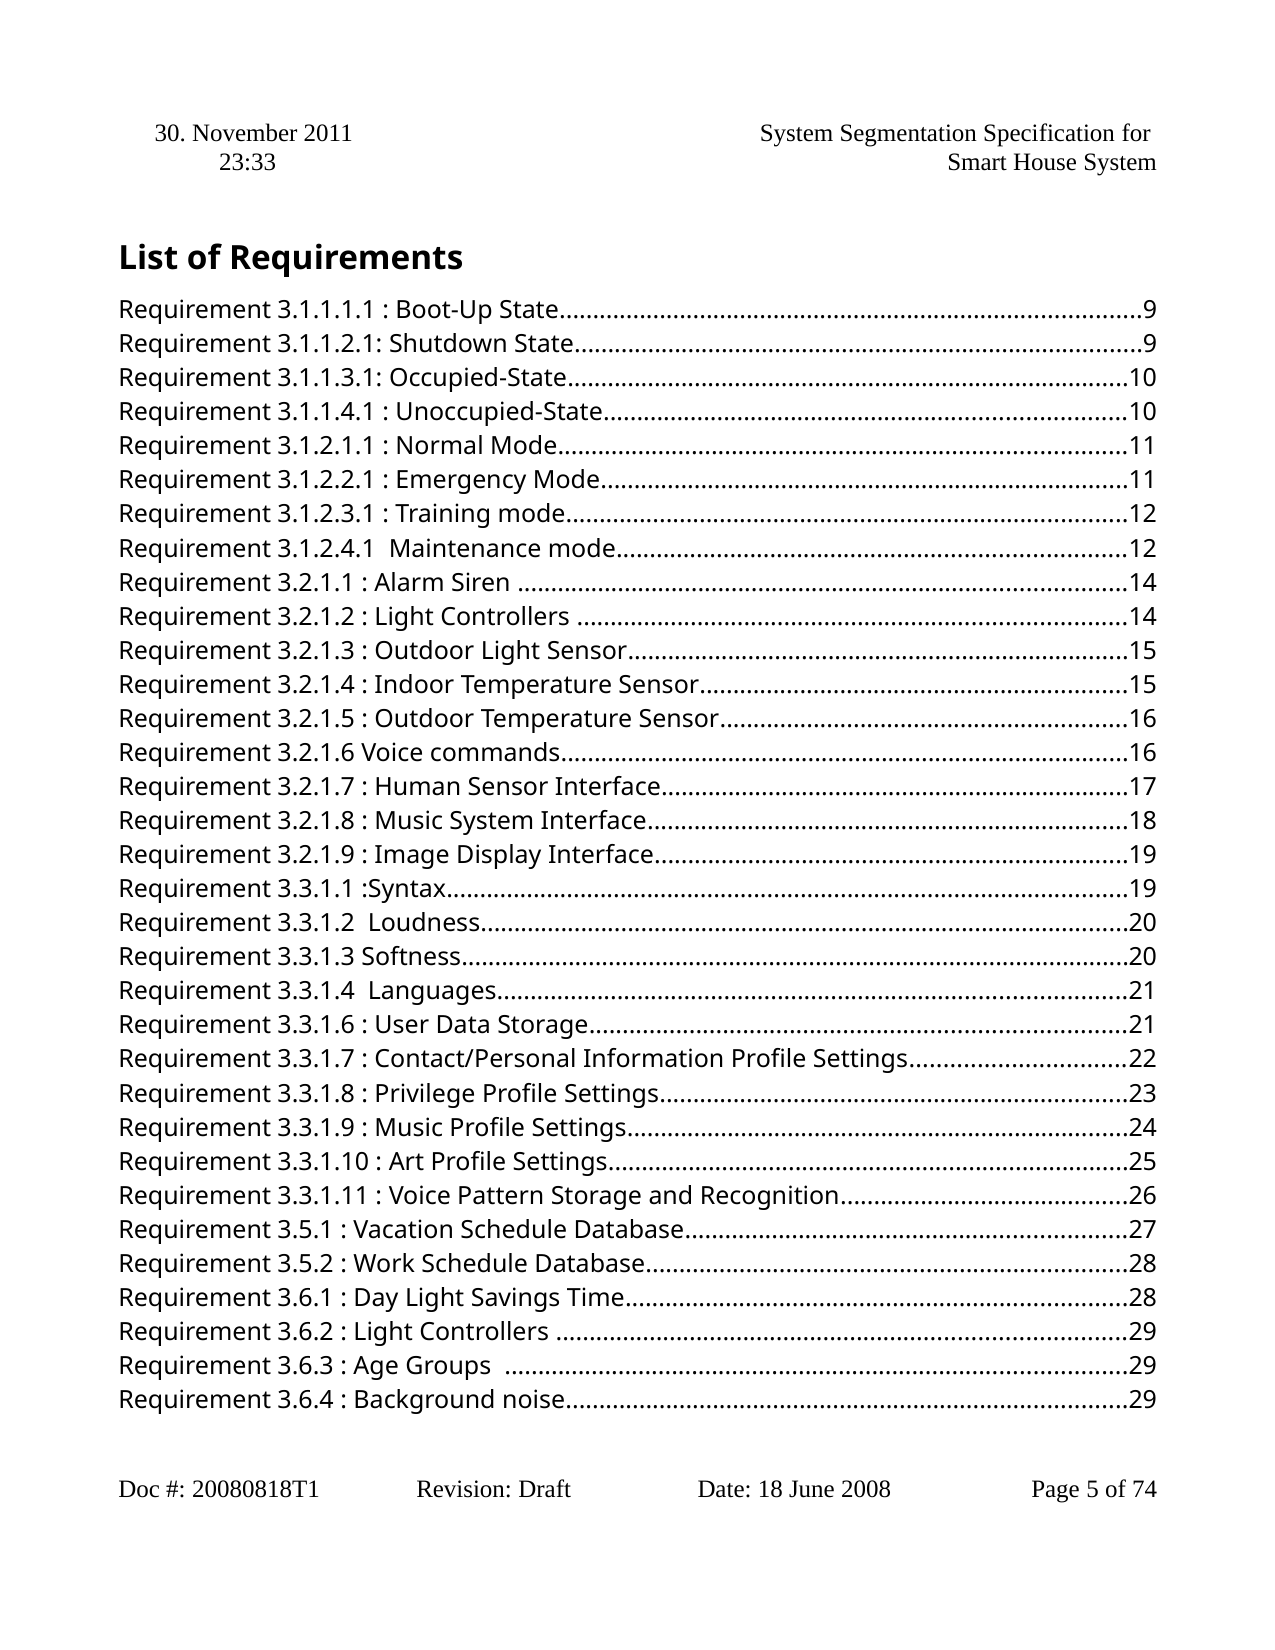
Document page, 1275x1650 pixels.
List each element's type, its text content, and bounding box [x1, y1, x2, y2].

text Requirement 3.6.4 : Background noise 29 [118, 1382, 1157, 1416]
text Requirement 3.3.1.4 Languages 21 [118, 973, 1157, 1007]
text Requirement 3.3.1.2 Loudness 20 [118, 905, 1157, 939]
text Requirement 3.3.1.3 Softness 20 [118, 939, 1157, 973]
text Requirement 3.2.1.4 : Indoor Temperature Sensor 15 [118, 666, 1157, 701]
text Requirement 3.3.1.9 : Music Profile Settings 24 [118, 1109, 1157, 1143]
text Requirement 3.1.1.3.1: Occupied-State 10 [118, 360, 1157, 394]
text Requirement 3.3.1.8 : Privilege Profile Settings 23 [118, 1075, 1157, 1109]
text Requirement 3.2.1.3 : Outdoor Light Sensor 15 [118, 632, 1157, 666]
text Requirement 3.3.1.11 : Voice Pattern Storage and Recognition 26 [118, 1177, 1157, 1211]
text Requirement 3.1.1.2.1: Shutdown State 9 [118, 326, 1157, 360]
text Requirement 3.2.1.6 Voice commands 16 [118, 734, 1157, 769]
text Requirement 3.6.1 : Day Light Savings Time 28 [118, 1279, 1157, 1314]
text Requirement 3.1.2.4.1 Maintenance mode 12 [118, 530, 1157, 564]
subtitle List of Requirements [118, 234, 1157, 279]
text Requirement 3.2.1.2 : Light Controllers 14 [118, 598, 1157, 632]
text Requirement 3.3.1.10 : Art Profile Settings 25 [118, 1143, 1157, 1177]
text Requirement 3.3.1.1 :Syntax 19 [118, 871, 1157, 905]
text Requirement 3.2.1.5 : Outdoor Temperature Sensor 16 [118, 701, 1157, 734]
text Requirement 3.2.1.1 : Alarm Siren 14 [118, 564, 1157, 598]
text Requirement 3.1.1.1.1 : Boot-Up State 9 [118, 292, 1157, 326]
text Requirement 3.1.2.1.1 : Normal Mode 11 [118, 428, 1157, 462]
text Requirement 3.1.2.2.1 : Emergency Mode 11 [118, 462, 1157, 496]
text Requirement 3.5.1 : Vacation Schedule Database 27 [118, 1211, 1157, 1246]
text Requirement 3.3.1.7 : Contact/Personal Information Profile Settings 22 [118, 1041, 1157, 1075]
text Requirement 3.6.2 : Light Controllers 29 [118, 1314, 1157, 1348]
text Requirement 3.2.1.9 : Image Display Interface 19 [118, 837, 1157, 871]
text Requirement 3.5.2 : Work Schedule Database 28 [118, 1246, 1157, 1279]
text Requirement 3.1.1.4.1 : Unoccupied-State 10 [118, 394, 1157, 428]
text Requirement 3.2.1.7 : Human Sensor Interface 17 [118, 769, 1157, 803]
text Requirement 3.2.1.8 : Music System Interface 18 [118, 803, 1157, 837]
text Requirement 3.6.3 : Age Groups 29 [118, 1348, 1157, 1382]
text Requirement 3.3.1.6 : User Data Storage 21 [118, 1007, 1157, 1041]
text Requirement 3.1.2.3.1 : Training mode 12 [118, 496, 1157, 530]
